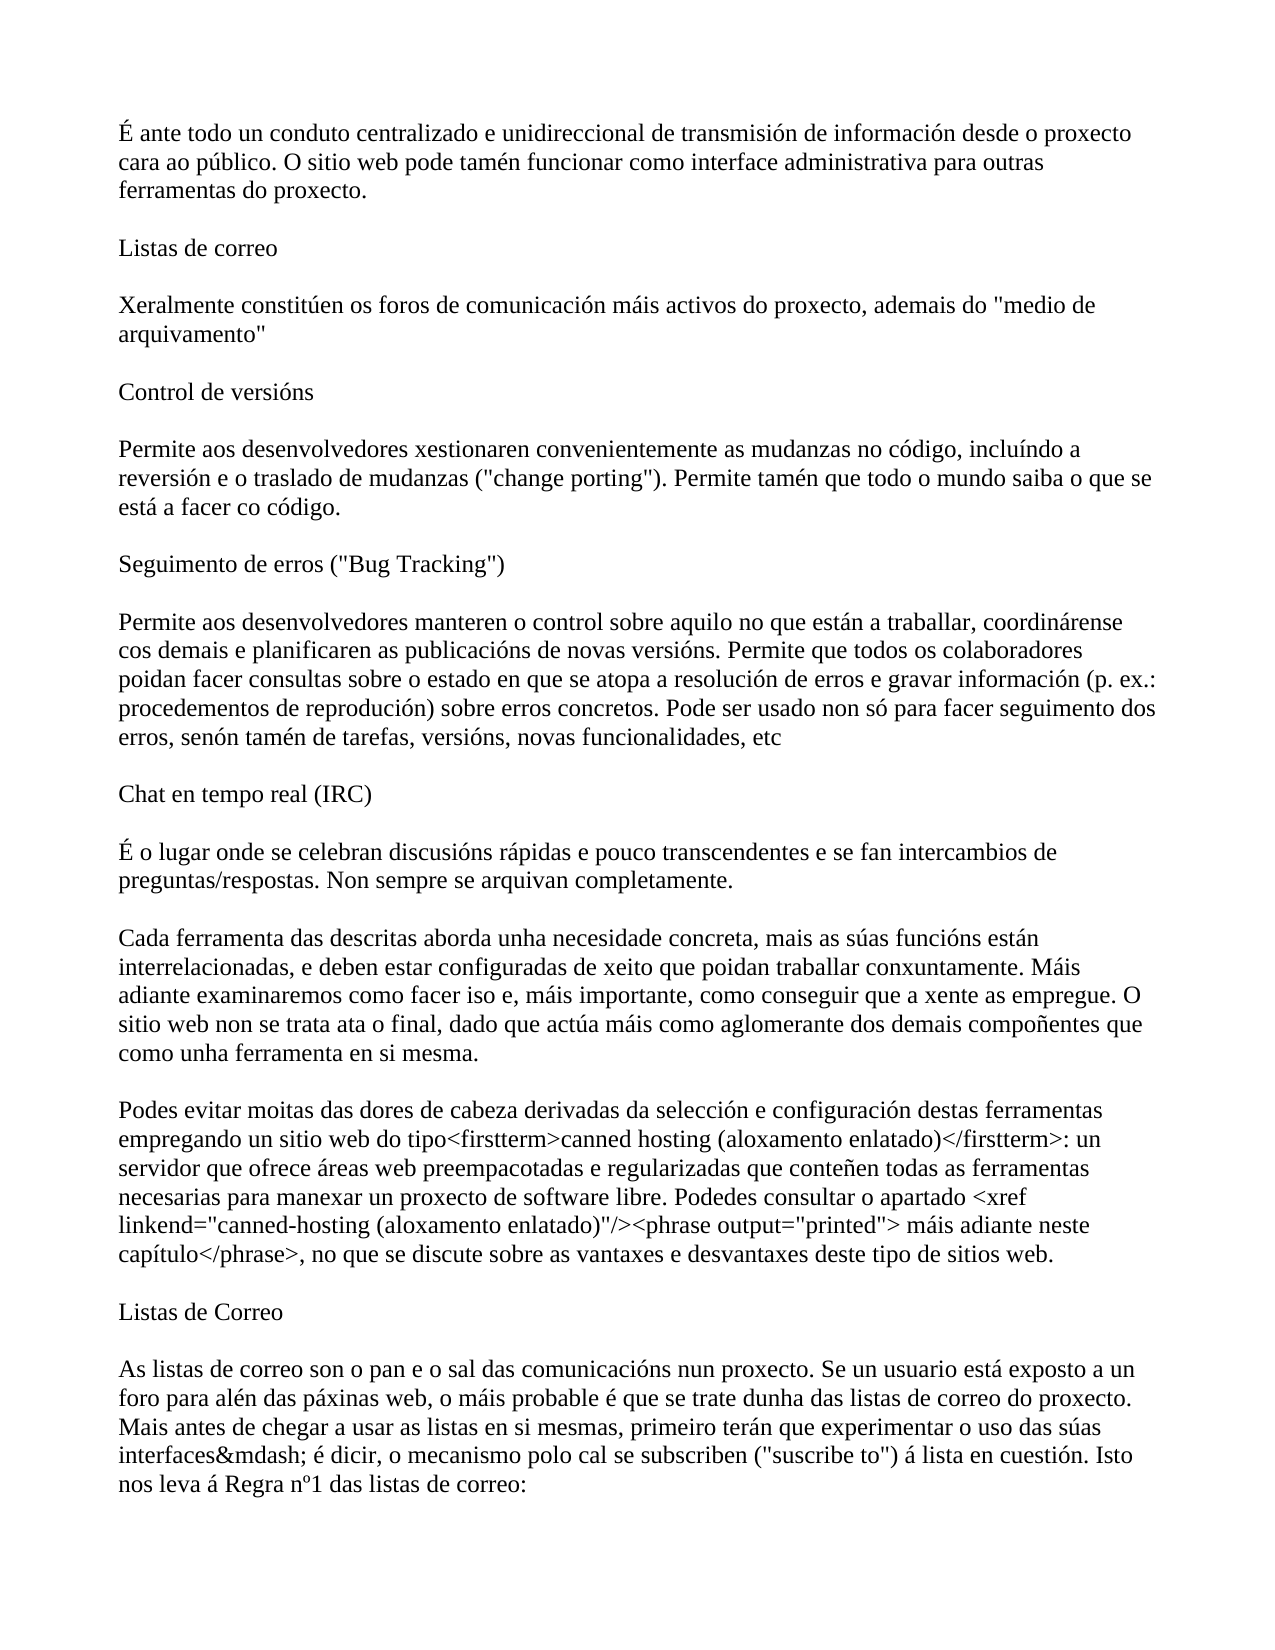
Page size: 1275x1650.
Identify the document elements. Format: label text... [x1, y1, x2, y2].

text Permite aos desenvolvedores manteren o control sobre aquilo no que están a traballar, coordinárense cos demais e planificaren as publicacións de novas versións. Permite que todos os colaboradores poidan facer consultas sobre o estado en que se atopa a resolución de erros e gravar información (p. ex.: procedementos de reprodución) sobre erros concretos. Pode ser usado non só para facer seguimento dos erros, senón tamén de tarefas, versións, novas funcionalidades, etc [118, 607, 1157, 751]
text Listas de correo [118, 233, 1157, 262]
text Podes evitar moitas das dores de cabeza derivadas da selección e configuración destas ferramentas empregando un sitio web do tipo<firstterm>canned hosting (aloxamento enlatado)</firstterm>: un servidor que ofrece áreas web preempacotadas e regularizadas que conteñen todas as ferramentas necesarias para manexar un proxecto de software libre. Podedes consultar o apartado <xref linkend="canned-hosting (aloxamento enlatado)"/><phrase output="printed"> máis adiante neste capítulo</phrase>, no que se discute sobre as vantaxes e desvantaxes deste tipo de sitios web. [118, 1096, 1157, 1268]
text Cada ferramenta das descritas aborda unha necesidade concreta, mais as súas funcións están interrelacionadas, e deben estar configuradas de xeito que poidan traballar conxuntamente. Máis adiante examinaremos como facer iso e, máis importante, como conseguir que a xente as empregue. O sitio web non se trata ata o final, dado que actúa máis como aglomerante dos demais compoñentes que como unha ferramenta en si mesma. [118, 923, 1157, 1067]
text As listas de correo son o pan e o sal das comunicacións nun proxecto. Se un usuario está exposto a un foro para alén das páxinas web, o máis probable é que se trate dunha das listas de correo do proxecto. Mais antes de chegar a usar as listas en si mesmas, primeiro terán que experimentar o uso das súas interfaces&mdash; é dicir, o mecanismo polo cal se subscriben ("suscribe to") á lista en cuestión. Isto nos leva á Regra nº1 das listas de correo: [118, 1354, 1157, 1498]
text É ante todo un conduto centralizado e unidireccional de transmisión de información desde o proxecto cara ao público. O sitio web pode tamén funcionar como interface administrativa para outras ferramentas do proxecto. [118, 118, 1157, 204]
text Chat en tempo real (IRC) [118, 779, 1157, 808]
text Listas de Correo [118, 1297, 1157, 1326]
text Permite aos desenvolvedores xestionaren convenientemente as mudanzas no código, incluíndo a reversión e o traslado de mudanzas ("change porting"). Permite tamén que todo o mundo saiba o que se está a facer co código. [118, 434, 1157, 521]
text Control de versións [118, 377, 1157, 406]
text Xeralmente constitúen os foros de comunicación máis activos do proxecto, ademais do "medio de arquivamento" [118, 291, 1157, 348]
text É o lugar onde se celebran discusións rápidas e pouco transcendentes e se fan intercambios de preguntas/respostas. Non sempre se arquivan completamente. [118, 837, 1157, 894]
text Seguimento de erros ("Bug Tracking") [118, 549, 1157, 578]
